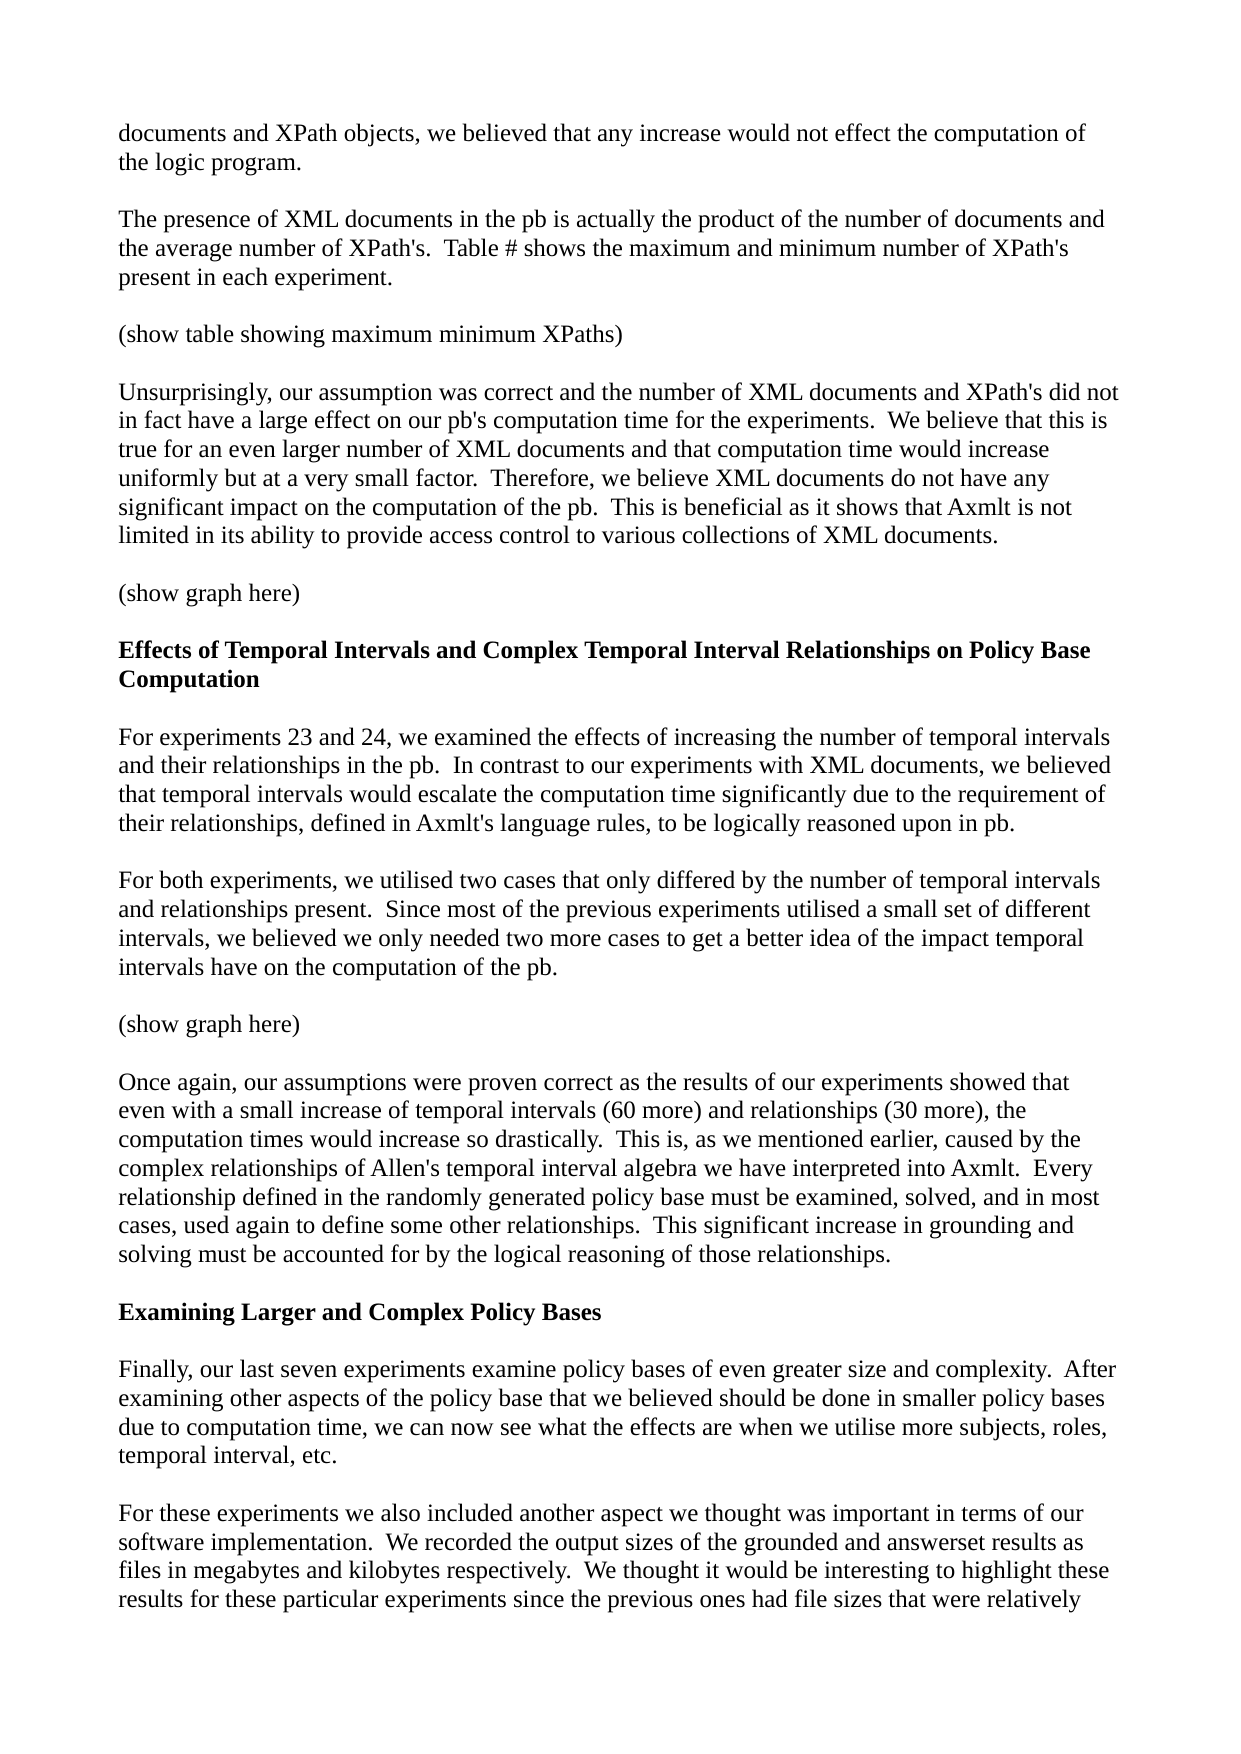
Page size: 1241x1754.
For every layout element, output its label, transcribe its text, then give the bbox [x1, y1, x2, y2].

text Effects of Temporal Intervals and Complex Temporal Interval Relationships on Policy Base Computation [118, 636, 1122, 693]
text Examining Larger and Complex Policy Bases [118, 1297, 1122, 1326]
text Finally, our last seven experiments examine policy bases of even greater size and complexity. After examining other aspects of the policy base that we believed should be done in smaller policy bases due to computation time, we can now see what the effects are when we utilise more subjects, roles, temporal interval, etc. [118, 1354, 1122, 1469]
text For these experiments we also included another aspect we thought was important in terms of our software implementation. We recorded the output sizes of the grounded and answerset results as files in megabytes and kilobytes respectively. We thought it would be interesting to highlight these results for these particular experiments since the previous ones had file sizes that were relatively [118, 1498, 1122, 1613]
text For experiments 23 and 24, we examined the effects of increasing the number of temporal intervals and their relationships in the pb. In contrast to our experiments with XML documents, we believed that temporal intervals would escalate the computation time significantly due to the requirement of their relationships, defined in Axmlt's language rules, to be logically reasoned upon in pb. [118, 722, 1122, 837]
text (show graph here) [118, 1009, 1122, 1038]
text Once again, our assumptions were proven correct as the results of our experiments showed that even with a small increase of temporal intervals (60 more) and relationships (30 more), the computation times would increase so drastically. This is, as we mentioned earlier, caused by the complex relationships of Allen's temporal interval algebra we have interpreted into Axmlt. Every relationship defined in the randomly generated policy base must be examined, solved, and in most cases, used again to define some other relationships. This significant increase in grounding and solving must be accounted for by the logical reasoning of those relationships. [118, 1067, 1122, 1268]
text (show graph here) [118, 578, 1122, 607]
text For both experiments, we utilised two cases that only differed by the number of temporal intervals and relationships present. Since most of the previous experiments utilised a small set of different intervals, we believed we only needed two more cases to get a better idea of the impact temporal intervals have on the computation of the pb. [118, 866, 1122, 981]
text (show table showing maximum minimum XPaths) [118, 319, 1122, 348]
text Unsurprisingly, our assumption was correct and the number of XML documents and XPath's did not in fact have a large effect on our pb's computation time for the experiments. We believe that this is true for an even larger number of XML documents and that computation time would increase uniformly but at a very small factor. Therefore, we believe XML documents do not have any significant impact on the computation of the pb. This is beneficial as it shows that Axmlt is not limited in its ability to provide access control to various collections of XML documents. [118, 377, 1122, 549]
text The presence of XML documents in the pb is actually the product of the number of documents and the average number of XPath's. Table # shows the maximum and minimum number of XPath's present in each experiment. [118, 204, 1122, 291]
text documents and XPath objects, we believed that any increase would not effect the computation of the logic program. [118, 118, 1122, 176]
